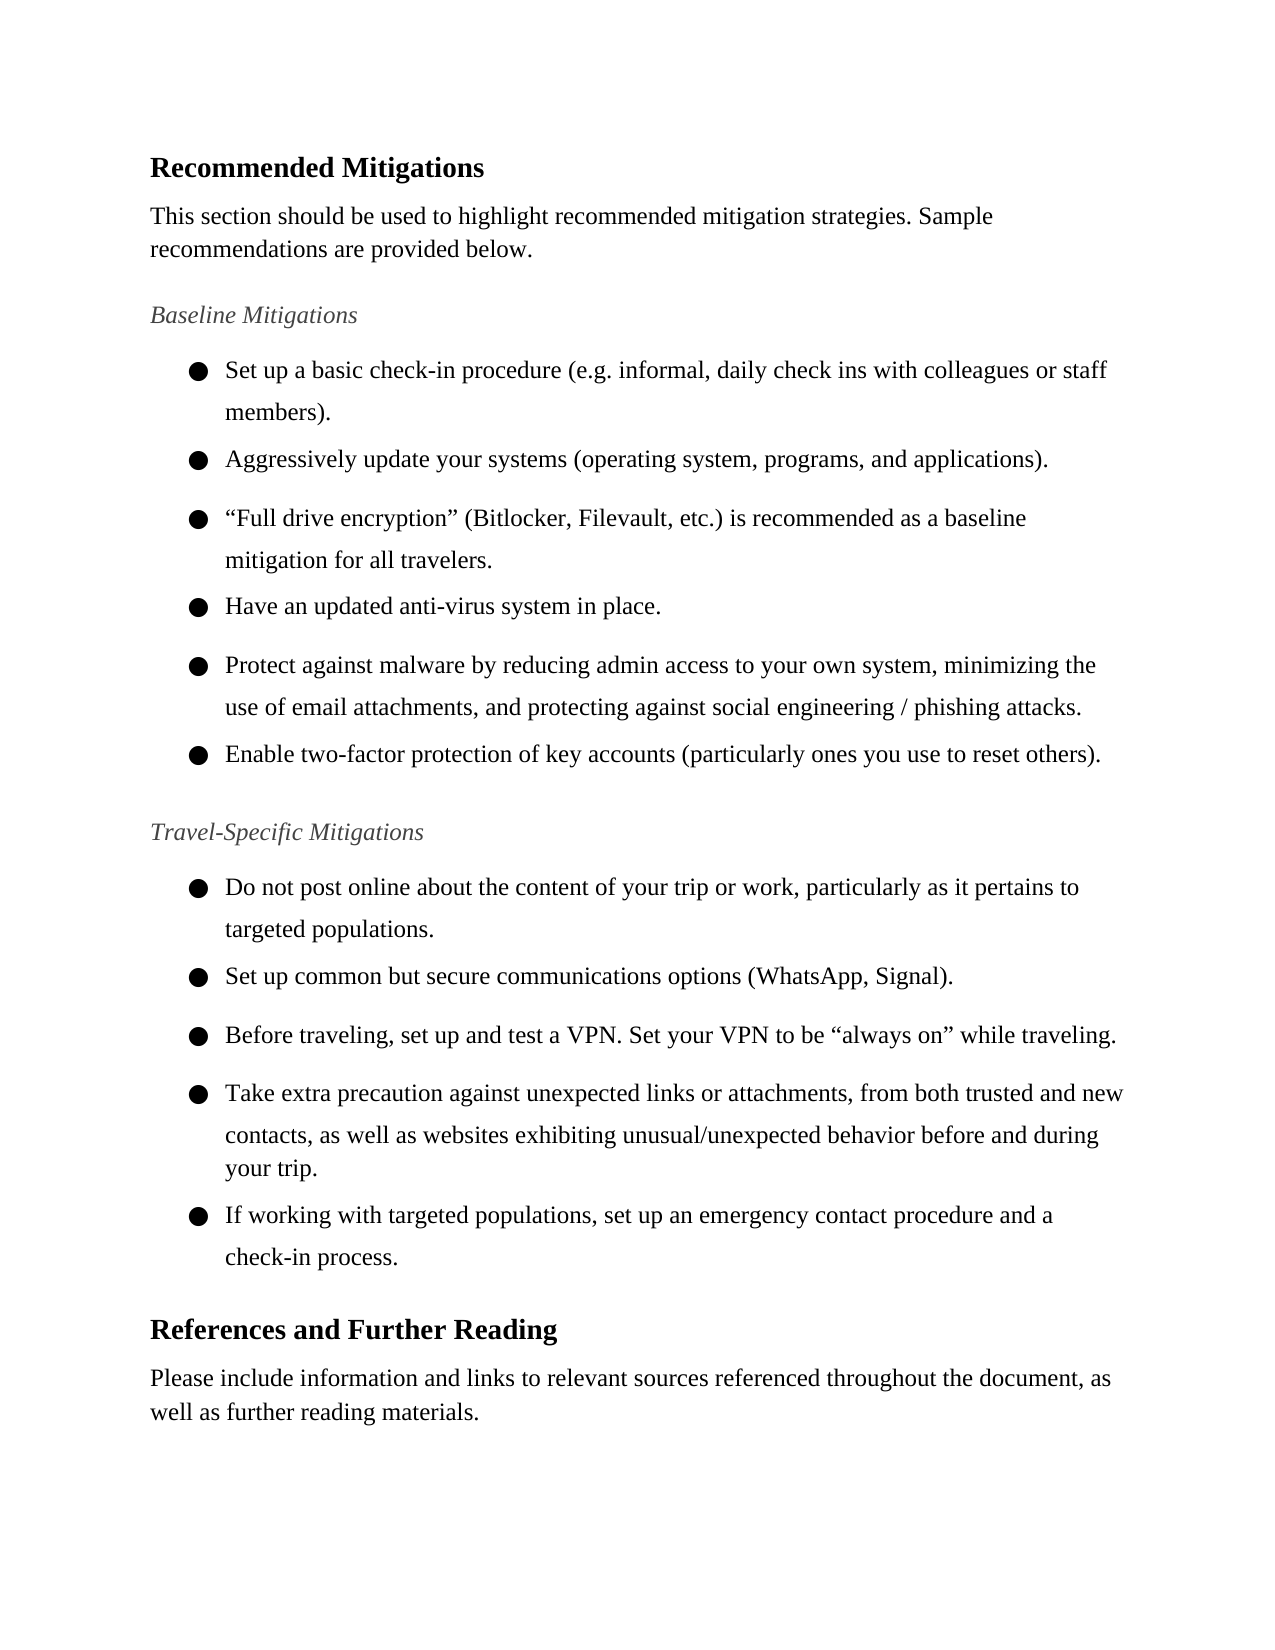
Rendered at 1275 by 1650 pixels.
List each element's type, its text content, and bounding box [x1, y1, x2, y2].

subtitle Baseline Mitigations [150, 300, 1125, 329]
subtitle Travel-Specific Mitigations [150, 817, 1125, 846]
subtitle Recommended Mitigations [150, 150, 1125, 183]
list Set up a basic check-in procedure (e.g. informal, daily check ins with colleagues or staff members). [187, 342, 1125, 426]
text This section should be used to highlight recommended mitigation strategies. Sample recommendations are provided below. [150, 201, 1125, 263]
list Before traveling, set up and test a VPN. Set your VPN to be “always on” while traveling. [187, 1006, 1125, 1057]
text Please include information and links to relevant sources referenced throughout the document, as well as further reading materials. [150, 1363, 1125, 1425]
list Enable two-factor protection of key accounts (particularly ones you use to reset others). [187, 725, 1125, 776]
list Take extra precaution against unexpected links or attachments, from both trusted and new contacts, as well as websites exhibiting unusual/unexpected behavior before and during your trip. [187, 1065, 1125, 1182]
list “Full drive encryption” (Bitlocker, Filevault, etc.) is recommended as a baseline mitigation for all travelers. [187, 489, 1125, 573]
list Aggressively update your systems (operating system, programs, and applications). [187, 430, 1125, 482]
list If working with targeted populations, set up an emergency contact procedure and a check-in process. [187, 1186, 1125, 1271]
list Set up common but secure communications options (WhatsApp, Signal). [187, 947, 1125, 998]
list Protect against malware by reducing admin access to your own system, minimizing the use of email attachments, and protecting against social engineering / phishing attacks. [187, 637, 1125, 721]
list Have an updated anti-virus system in place. [187, 578, 1125, 629]
list Do not post online about the content of your trip or work, particularly as it pertains to targeted populations. [187, 859, 1125, 943]
subtitle References and Further Reading [150, 1312, 1125, 1346]
